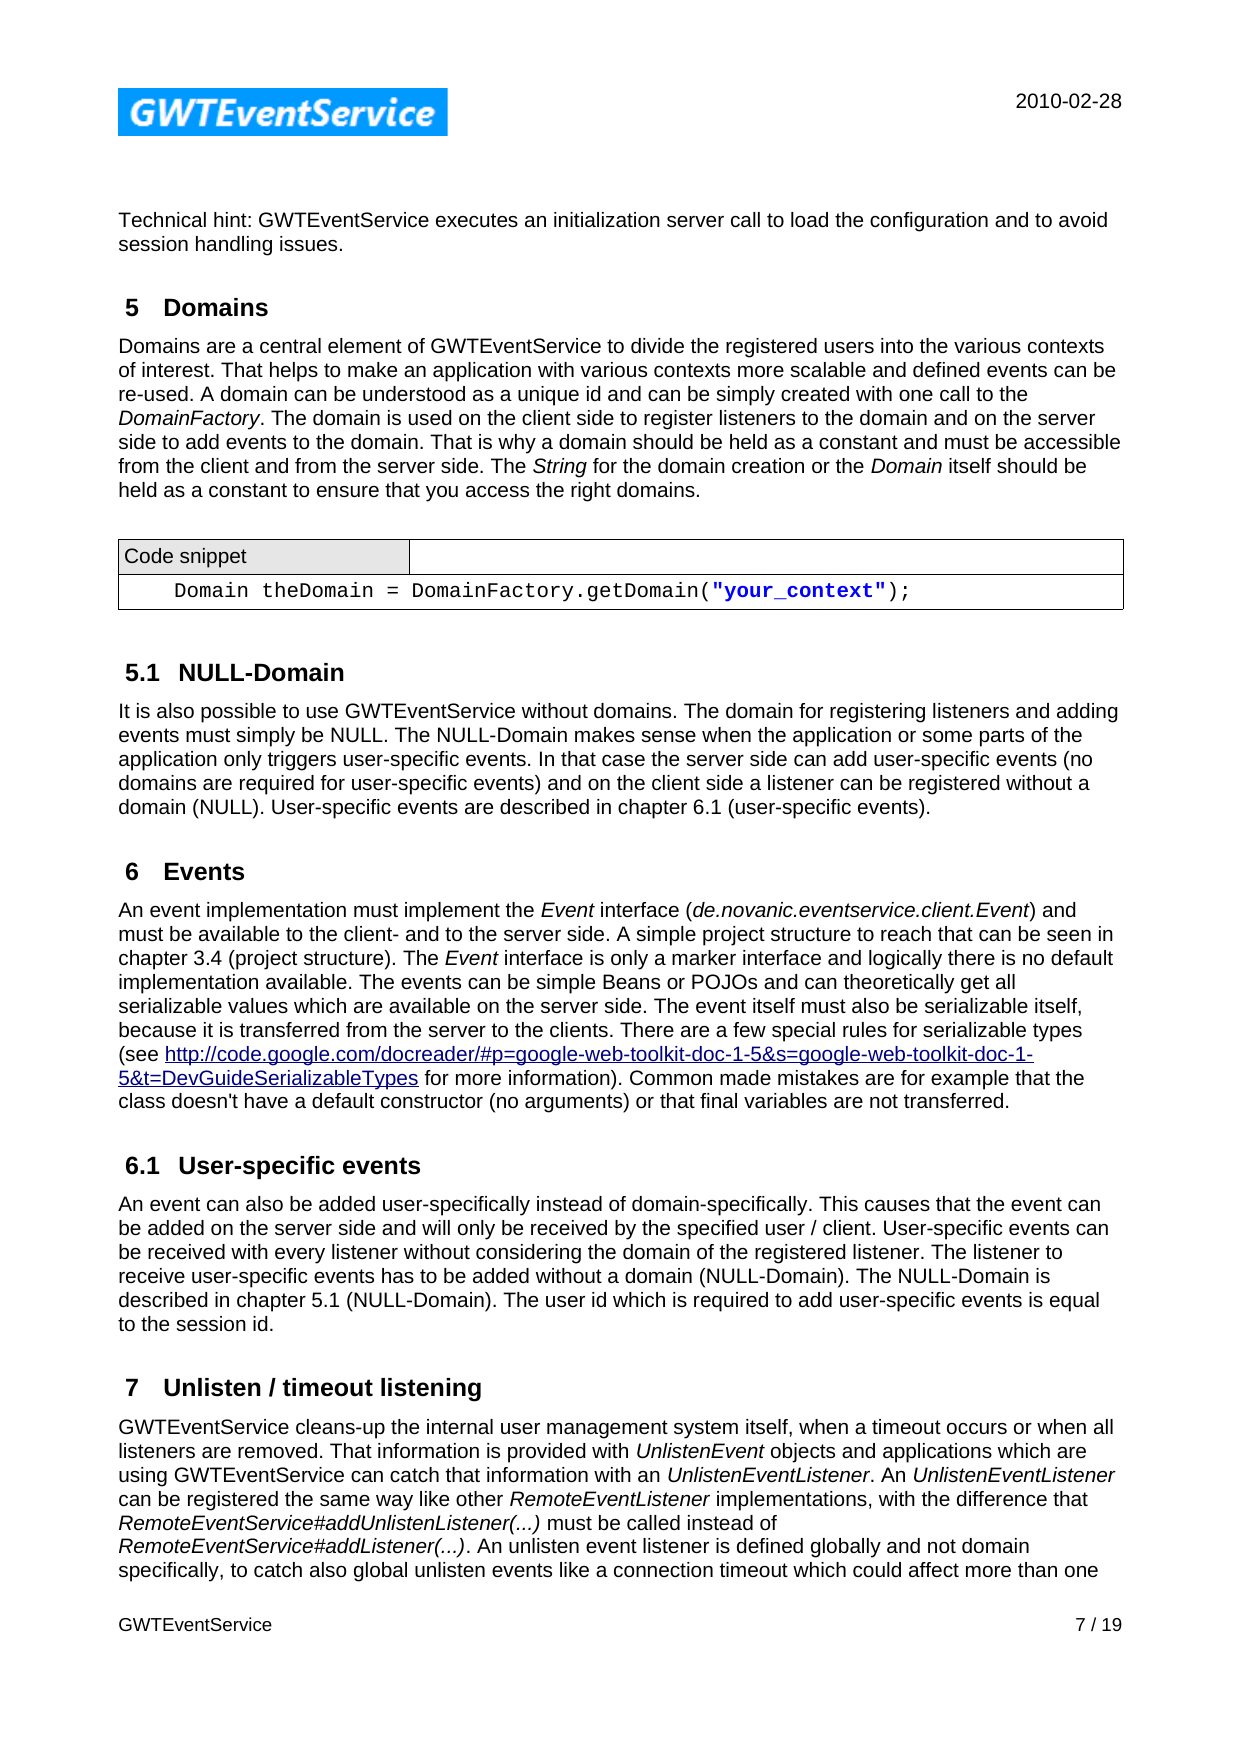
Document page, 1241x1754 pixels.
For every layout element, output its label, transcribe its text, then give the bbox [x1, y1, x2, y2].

subtitle Domains [118, 293, 1122, 322]
text GWTEventService cleans-up the internal user management system itself, when a timeout occurs or when all listeners are removed. That information is provided with UnlistenEvent objects and applications which are using GWTEventService can catch that information with an UnlistenEventListener. An UnlistenEventListener can be registered the same way like other RemoteEventListener implementations, with the difference that RemoteEventService#addUnlistenListener(...) must be called instead of RemoteEventService#addListener(...). An unlisten event listener is defined globally and not domain specifically, to catch also global unlisten events like a connection timeout which could affect more than one [118, 1414, 1122, 1582]
table_cell Domain theDomain = DomainFactory.getDomain("your_context"); [119, 575, 1123, 609]
text An event can also be added user-specifically instead of domain-specifically. This causes that the event can be added on the server side and will only be received by the specified user / client. User-specific events can be received with every listener without considering the domain of the registered listener. The listener to receive user-specific events has to be added without a domain (NULL-Domain). The NULL-Domain is described in chapter 5.1 (NULL-Domain). The user id which is required to add user-specific events is equal to the session id. [118, 1192, 1122, 1336]
subtitle Events [118, 856, 1122, 885]
subtitle NULL-Domain [118, 658, 1122, 687]
subtitle Unlisten / timeout listening [118, 1373, 1122, 1402]
subtitle User-specific events [118, 1151, 1122, 1179]
text Domains are a central element of GWTEventService to divide the registered users into the various contexts of interest. That helps to make an application with various contexts more scalable and defined events can be re-used. A domain can be understood as a unique id and can be simply created with one call to the DomainFactory. The domain is used on the client side to register listeners to the domain and on the server side to add events to the domain. That is why a domain should be held as a constant and must be accessible from the client and from the server side. The String for the domain creation or the Domain itself should be held as a constant to ensure that you access the right domains. [118, 334, 1122, 502]
text An event implementation must implement the Event interface (de.novanic.eventservice.client.Event) and must be available to the client- and to the server side. A simple project structure to reach that can be seen in chapter 3.4 (project structure). The Event interface is only a marker interface and logically there is no default implementation available. The events can be simple Beans or POJOs and can theoretically get all serializable values which are available on the server side. The event itself must also be serializable itself, because it is transferred from the server to the clients. There are a few special rules for serializable types (see http://code.google.com/docreader/#p=google-web-toolkit-doc-1-5&s=google-web-toolkit-doc-1-5&t=DevGuideSerializableTypes for more information). Common made mistakes are for example that the class doesn't have a default constructor (no arguments) or that final variables are not transferred. [118, 898, 1122, 1113]
text Technical hint: GWTEventService executes an initialization server call to load the configuration and to avoid session handling issues. [118, 208, 1122, 256]
table_header Code snippet [119, 540, 409, 574]
text It is also possible to use GWTEventService without domains. The domain for registering listeners and adding events must simply be NULL. The NULL-Domain makes sense when the application or some parts of the application only triggers user-specific events. In that case the server side can add user-specific events (no domains are required for user-specific events) and on the client side a listener can be registered without a domain (NULL). User-specific events are described in chapter 6.1 (user-specific events). [118, 699, 1122, 819]
table_header [410, 540, 1123, 574]
picture [118, 88, 448, 136]
